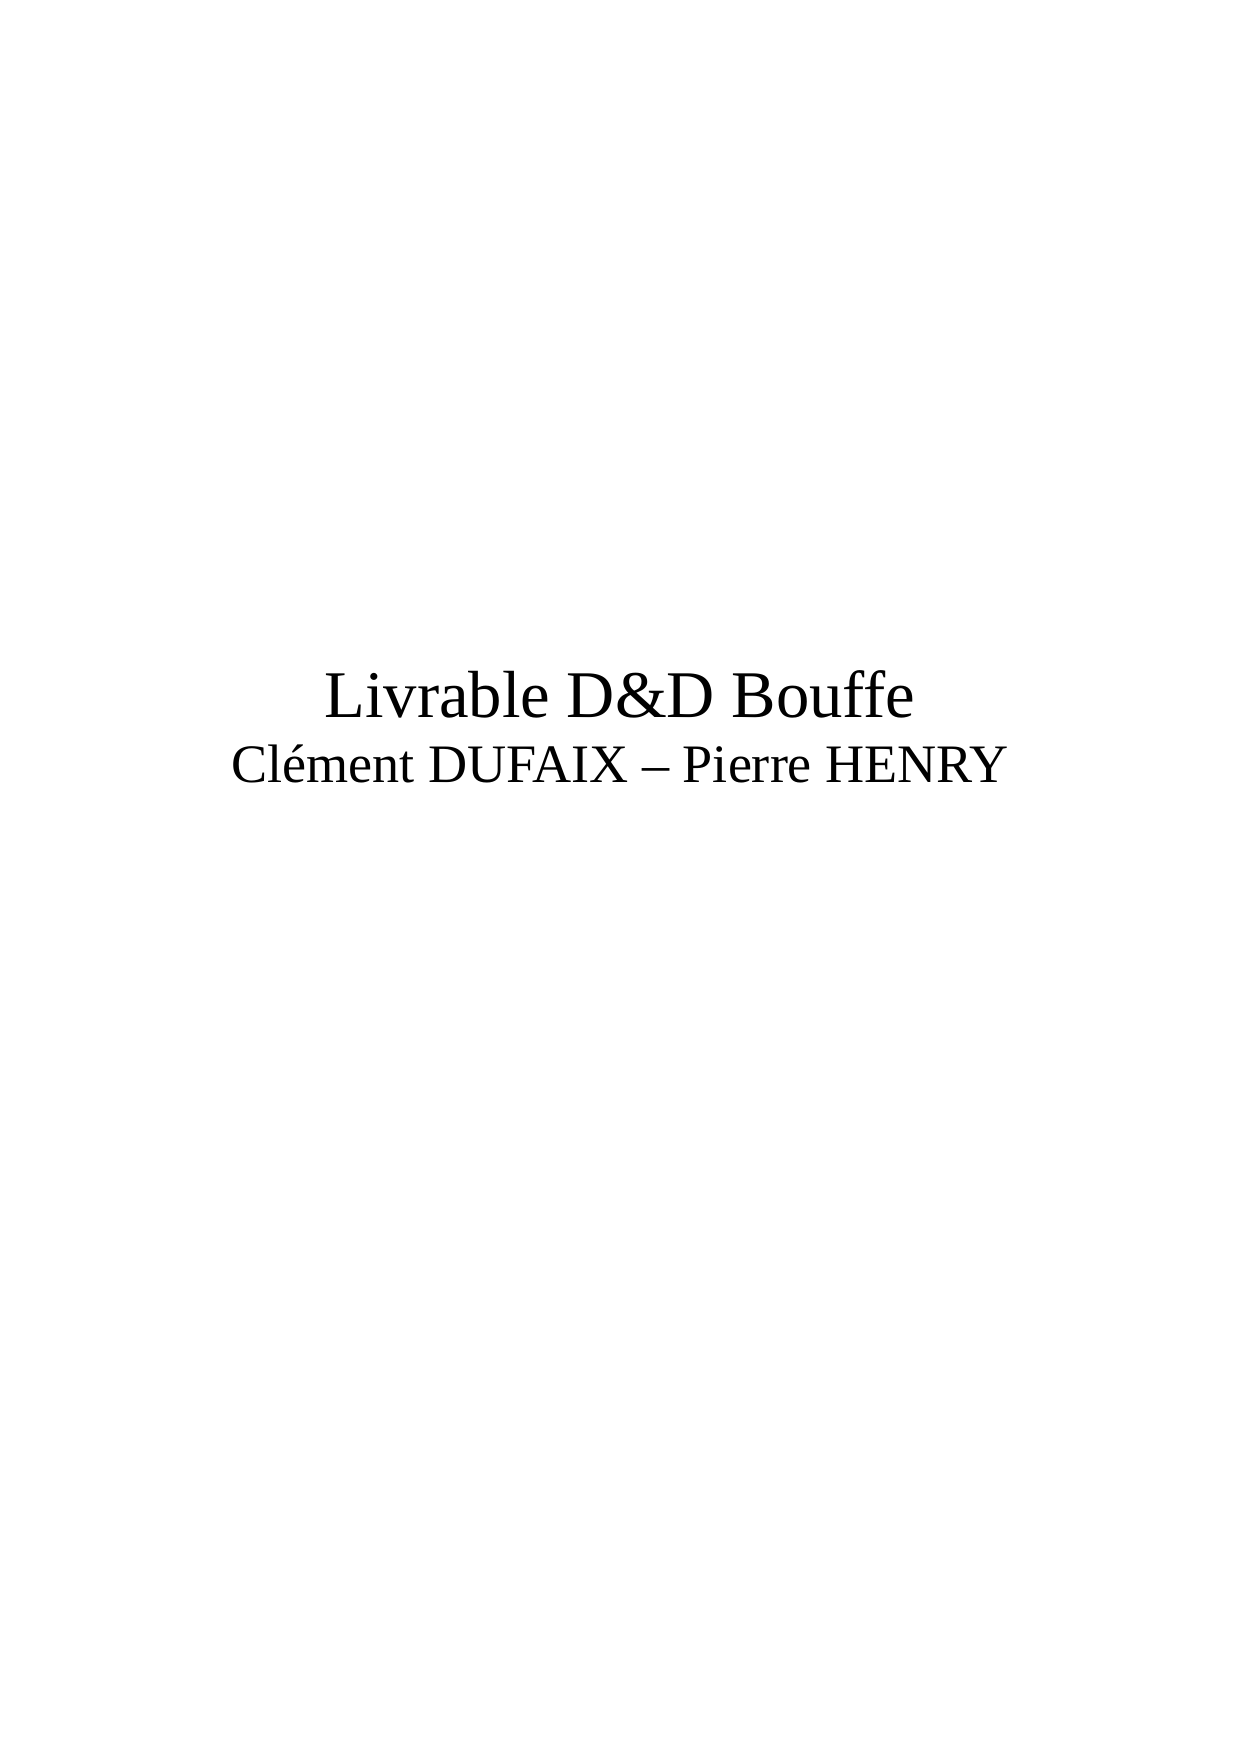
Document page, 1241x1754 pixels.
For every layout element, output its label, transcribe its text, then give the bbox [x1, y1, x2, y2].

text Livrable D&D Bouffe [118, 655, 1122, 731]
text Clément DUFAIX – Pierre HENRY [118, 731, 1122, 794]
